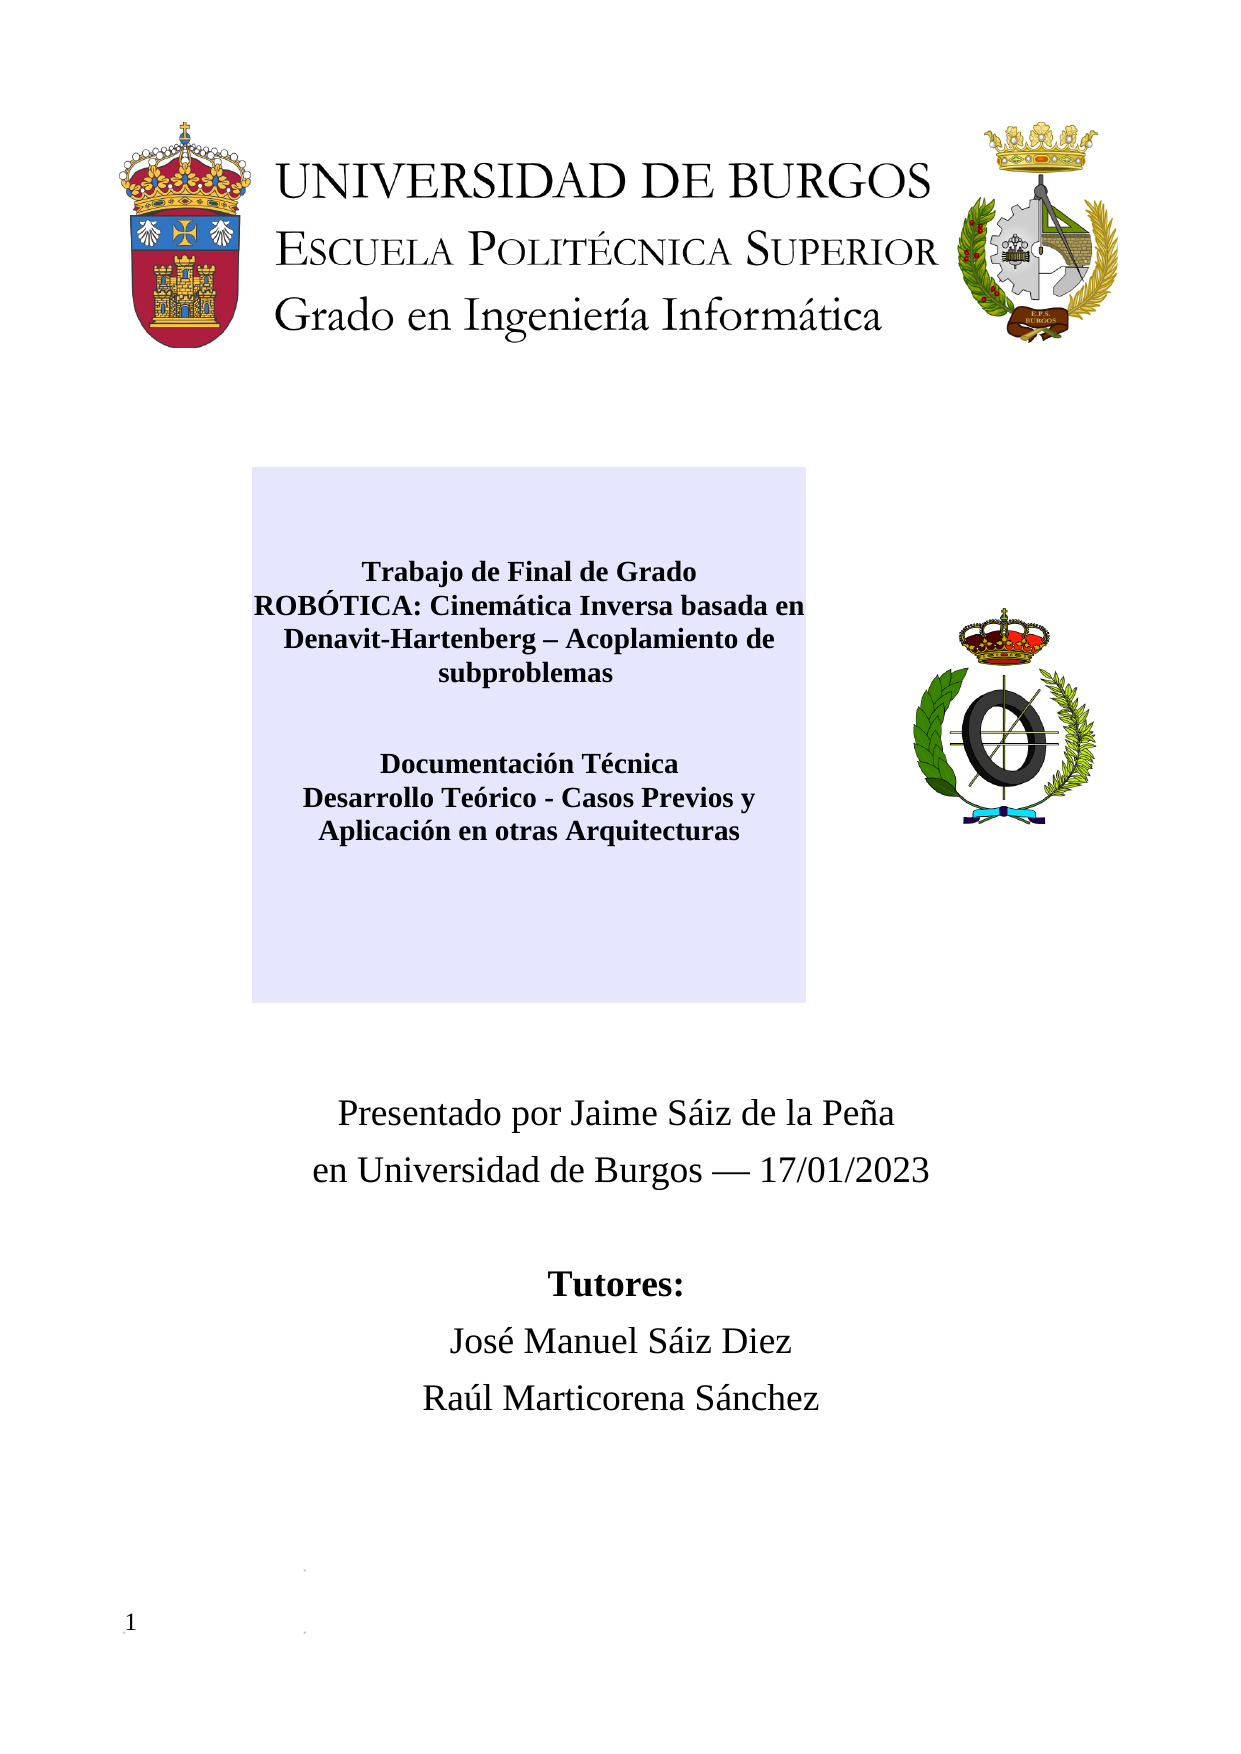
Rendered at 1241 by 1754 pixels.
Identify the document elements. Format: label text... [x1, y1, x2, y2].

text Documentación Técnica [252, 746, 806, 780]
text Tutores: [266, 1261, 976, 1304]
text en Universidad de Burgos — 17/01/2023 [266, 1148, 976, 1191]
text Desarrollo Teórico - Casos Previos y Aplicación en otras Arquitecturas [252, 780, 806, 847]
picture [912, 608, 1097, 825]
text José Manuel Sáiz Diez [266, 1318, 976, 1361]
text Raúl Marticorena Sánchez [266, 1375, 976, 1418]
text ROBÓTICA: Cinemática Inversa basada en Denavit-Hartenberg – Acoplamiento de subproblemas [252, 588, 806, 689]
text Presentado por Jaime Sáiz de la Peña [266, 1091, 976, 1134]
text Trabajo de Final de Grado [252, 554, 806, 588]
